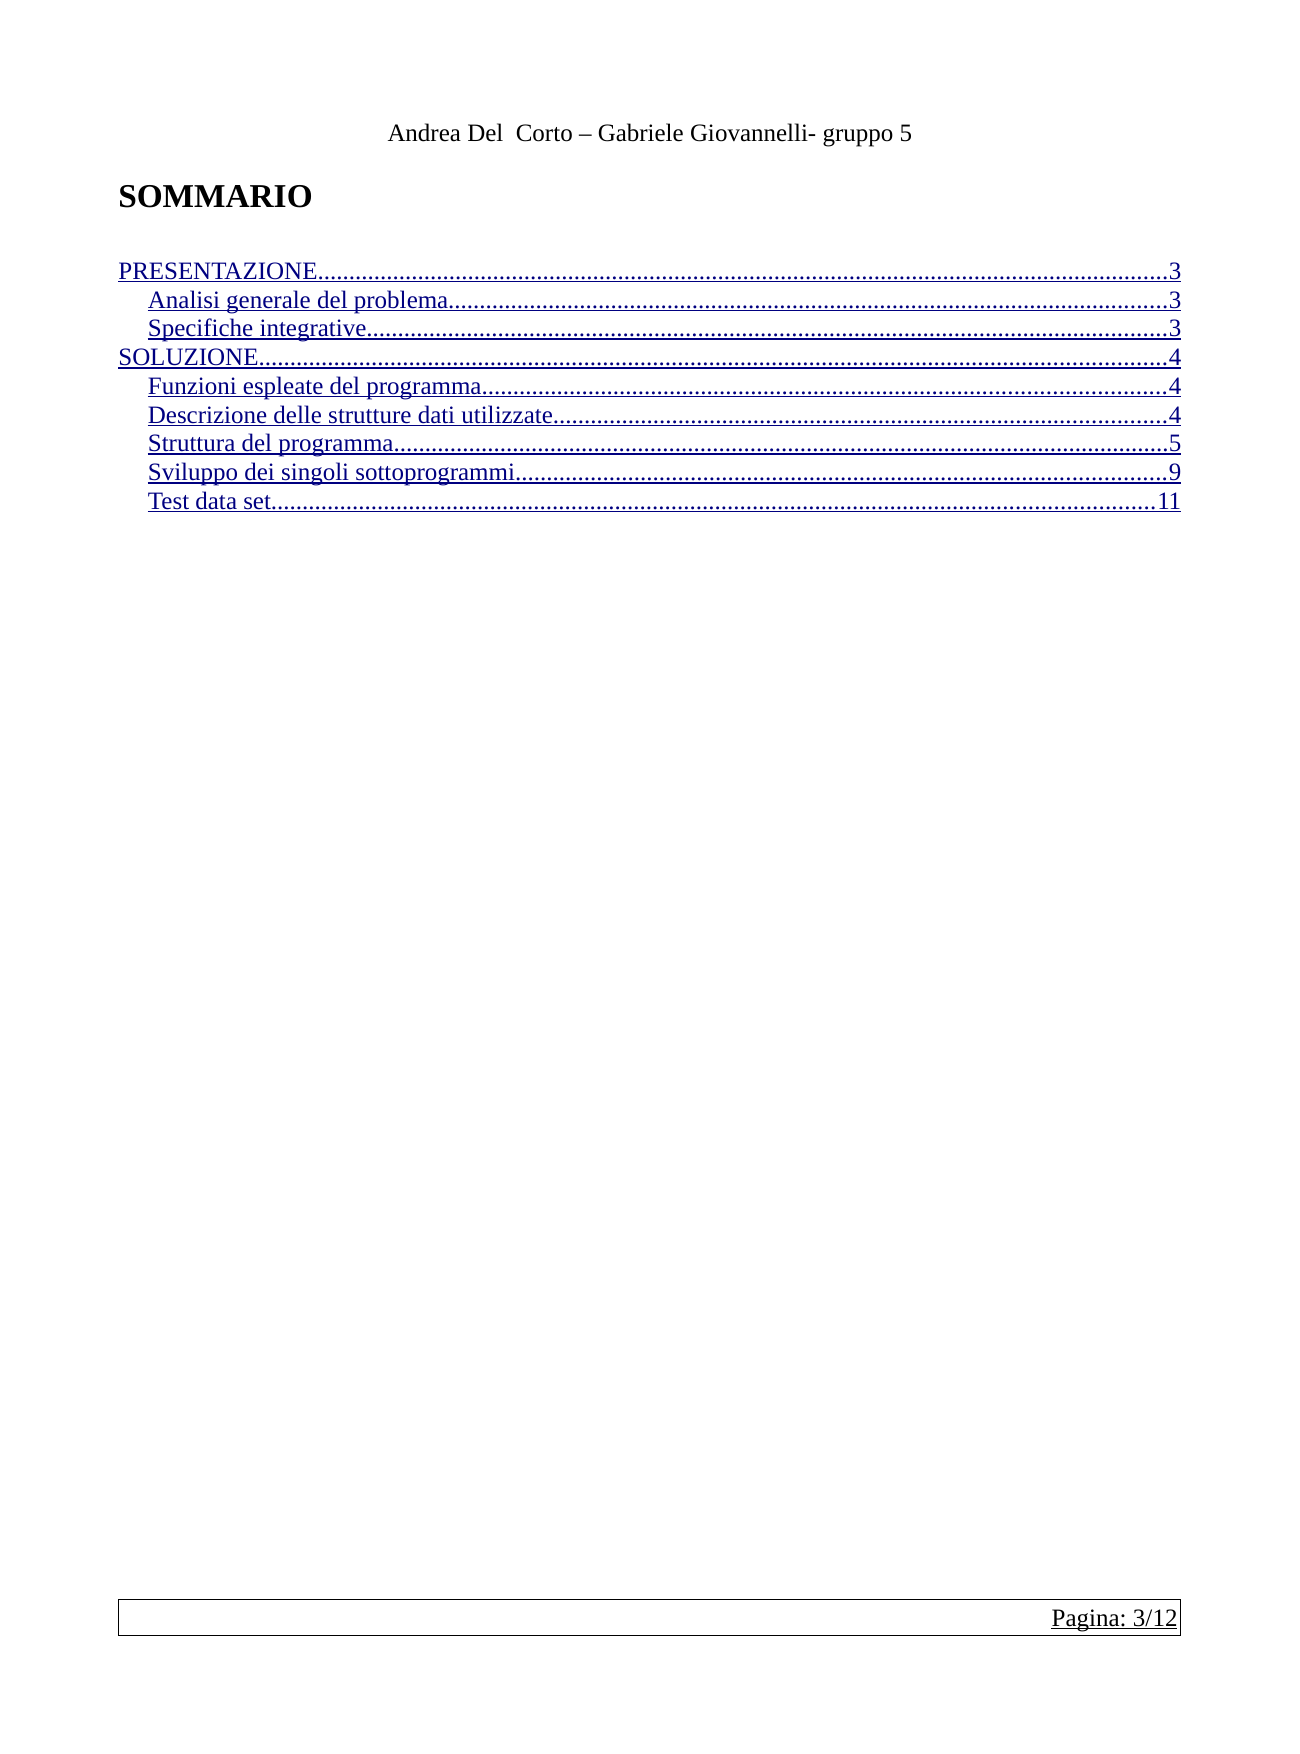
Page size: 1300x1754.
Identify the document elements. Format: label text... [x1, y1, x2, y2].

text SOLUZIONE 4 [118, 342, 1181, 367]
text PRESENTAZIONE 3 [118, 256, 1181, 281]
text Descrizione delle strutture dati utilizzate 4 [148, 400, 1181, 425]
text Funzioni espleate del programma 4 [148, 371, 1181, 396]
text Analisi generale del problema 3 [148, 285, 1181, 310]
text Test data set 11 [148, 486, 1181, 511]
text Sviluppo dei singoli sottoprogrammi 9 [148, 457, 1181, 482]
text Specifiche integrative 3 [148, 313, 1181, 338]
text SOMMARIO [118, 176, 1181, 215]
text Struttura del programma 5 [148, 428, 1181, 453]
